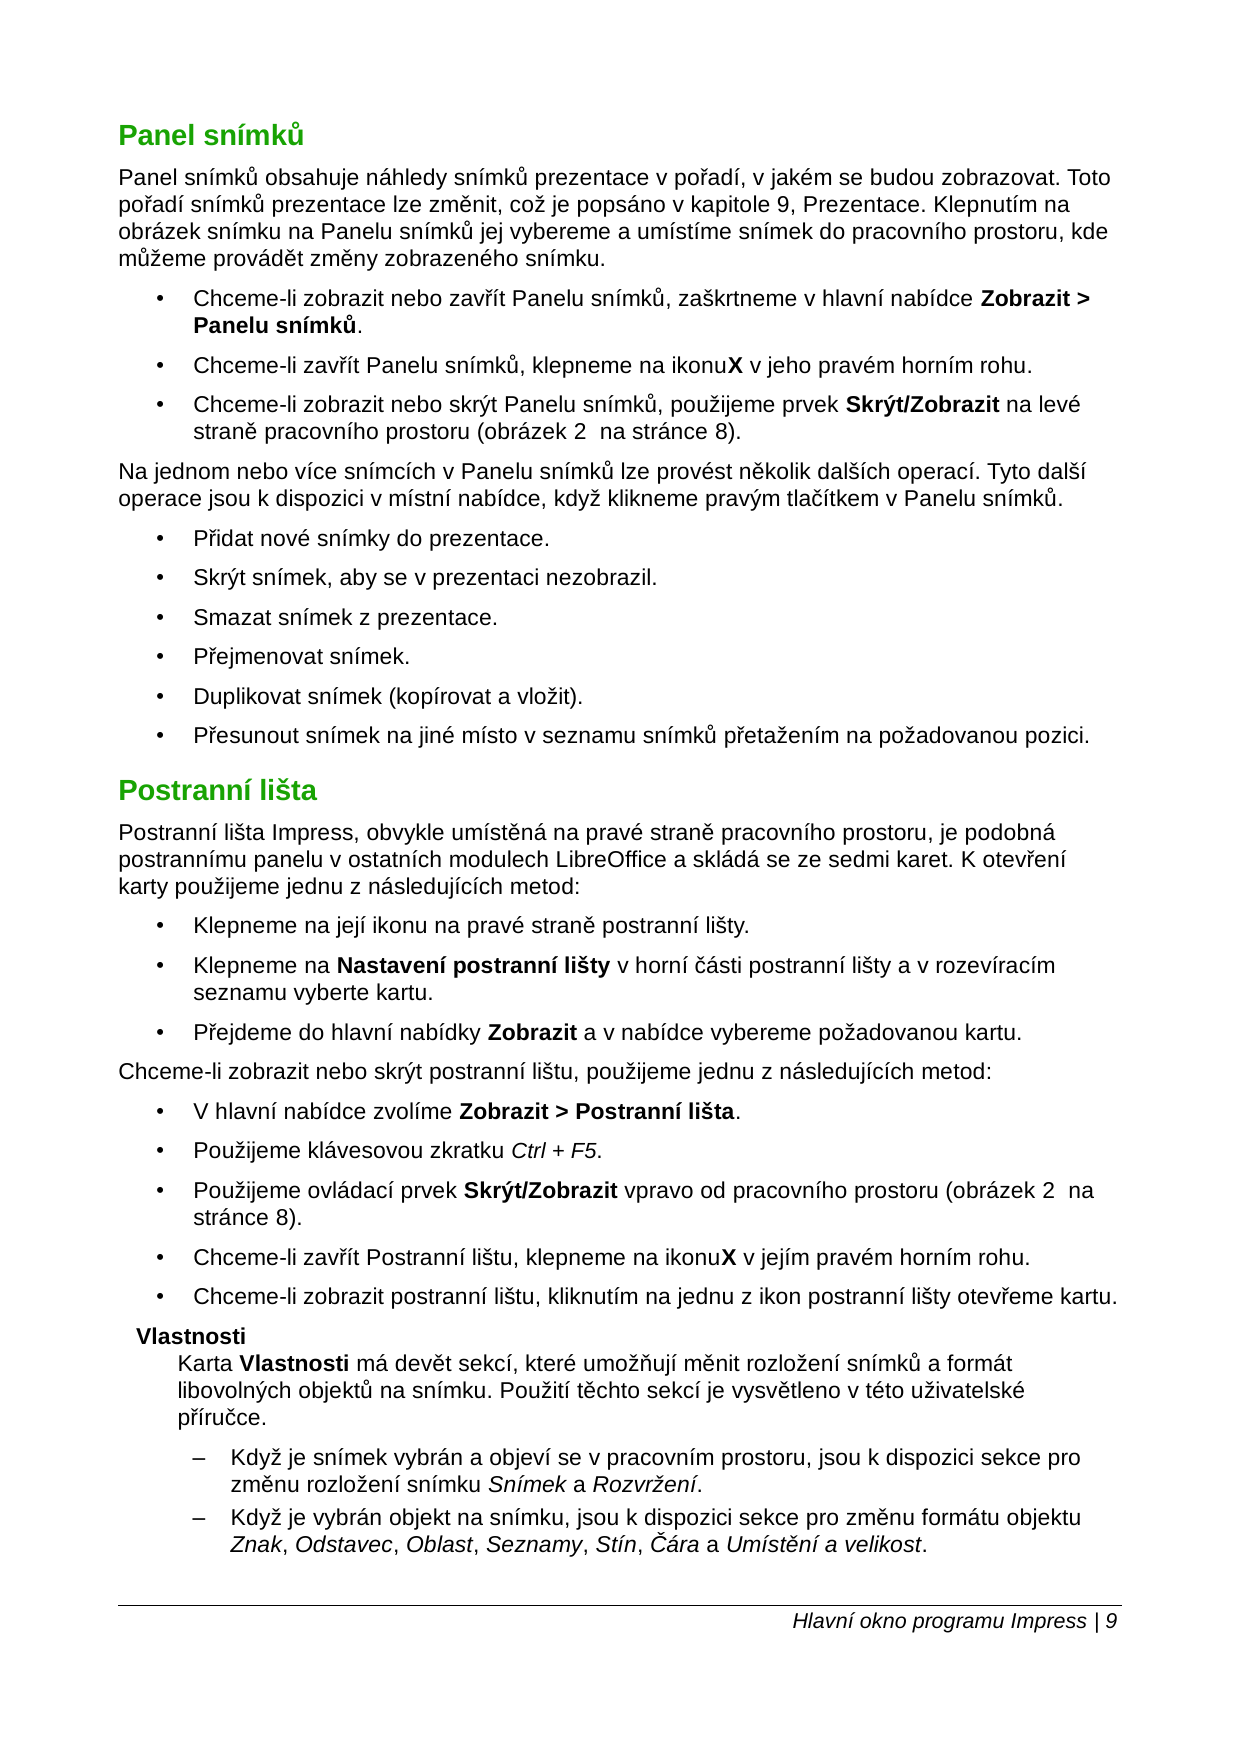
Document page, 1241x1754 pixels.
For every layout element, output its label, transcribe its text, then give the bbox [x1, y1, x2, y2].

list Použijeme klávesovou zkratku Ctrl + F5. [156, 1137, 1122, 1164]
list Smazat snímek z prezentace. [156, 603, 1122, 630]
text Chceme-li zobrazit nebo skrýt postranní lištu, použijeme jednu z následujících metod: [118, 1057, 1122, 1084]
list Skrýt snímek, aby se v prezentaci nezobrazil. [156, 563, 1122, 591]
list Chceme-li zobrazit nebo zavřít Panelu snímků, zaškrtneme v hlavní nabídce Zobrazit > Panelu snímků. [156, 284, 1122, 338]
subtitle Postranní lišta [118, 772, 1122, 806]
list Přesunout snímek na jiné místo v seznamu snímků přetažením na požadovanou pozici. [156, 722, 1122, 749]
list Přidat nové snímky do prezentace. [156, 524, 1122, 551]
list Přejdeme do hlavní nabídky Zobrazit a v nabídce vybereme požadovanou kartu. [156, 1018, 1122, 1045]
list Chceme-li zavřít Panelu snímků, klepneme na ikonuX v jeho pravém horním rohu. [156, 351, 1122, 378]
list Chceme-li zavřít Postranní lištu, klepneme na ikonuX v jejím pravém horním rohu. [156, 1243, 1122, 1270]
list Chceme-li zobrazit nebo skrýt Panelu snímků, použijeme prvek Skrýt/Zobrazit na levé straně pracovního prostoru (obrázek 2 na stránce 7). [156, 391, 1122, 445]
text Vlastnosti [136, 1322, 1122, 1349]
list Přejmenovat snímek. [156, 643, 1122, 670]
subtitle Panel snímků [118, 118, 1122, 152]
list Na jednom nebo více snímcích v Panelu snímků lze provést několik dalších operací. Tyto další operace jsou k dispozici v místní nabídce, když klikneme pravým tlačítkem v Panelu snímků. [118, 457, 1122, 511]
list Použijeme ovládací prvek Skrýt/Zobrazit vpravo od pracovního prostoru (obrázek 2 na stránce 7). [156, 1176, 1122, 1230]
text Postranní lišta Impress, obvykle umístěná na pravé straně pracovního prostoru, je podobná postrannímu panelu v ostatních modulech LibreOffice a skládá se ze sedmi karet. K otevření karty použijeme jednu z následujících metod: [118, 818, 1122, 899]
text Karta Vlastnosti má devět sekcí, které umožňují měnit rozložení snímků a formát libovolných objektů na snímku. Použití těchto sekcí je vysvětleno v této uživatelské příručce. [177, 1349, 1122, 1430]
list Klepneme na její ikonu na pravé straně postranní lišty. [156, 912, 1122, 939]
list Chceme-li zobrazit postranní lištu, kliknutím na jednu z ikon postranní lišty otevřeme kartu. [156, 1282, 1122, 1309]
list Duplikovat snímek (kopírovat a vložit). [156, 682, 1122, 709]
list Když je snímek vybrán a objeví se v pracovním prostoru, jsou k dispozici sekce pro změnu rozložení snímku Snímek a Rozvržení. [192, 1443, 1122, 1497]
list V hlavní nabídce zvolíme Zobrazit > Postranní lišta. [156, 1097, 1122, 1124]
list Klepneme na Nastavení postranní lišty v horní části postranní lišty a v rozevíracím seznamu vyberte kartu. [156, 951, 1122, 1005]
text Panel snímků obsahuje náhledy snímků prezentace v pořadí, v jakém se budou zobrazovat. Toto pořadí snímků prezentace lze změnit, což je popsáno v kapitole 9, Prezentace. Klepnutím na obrázek snímku na Panelu snímků jej vybereme a umístíme snímek do pracovního prostoru, kde můžeme provádět změny zobrazeného snímku. [118, 163, 1122, 272]
list Když je vybrán objekt na snímku, jsou k dispozici sekce pro změnu formátu objektu Znak, Odstavec, Oblast, Seznamy, Stín, Čára a Umístění a velikost. [192, 1503, 1122, 1557]
